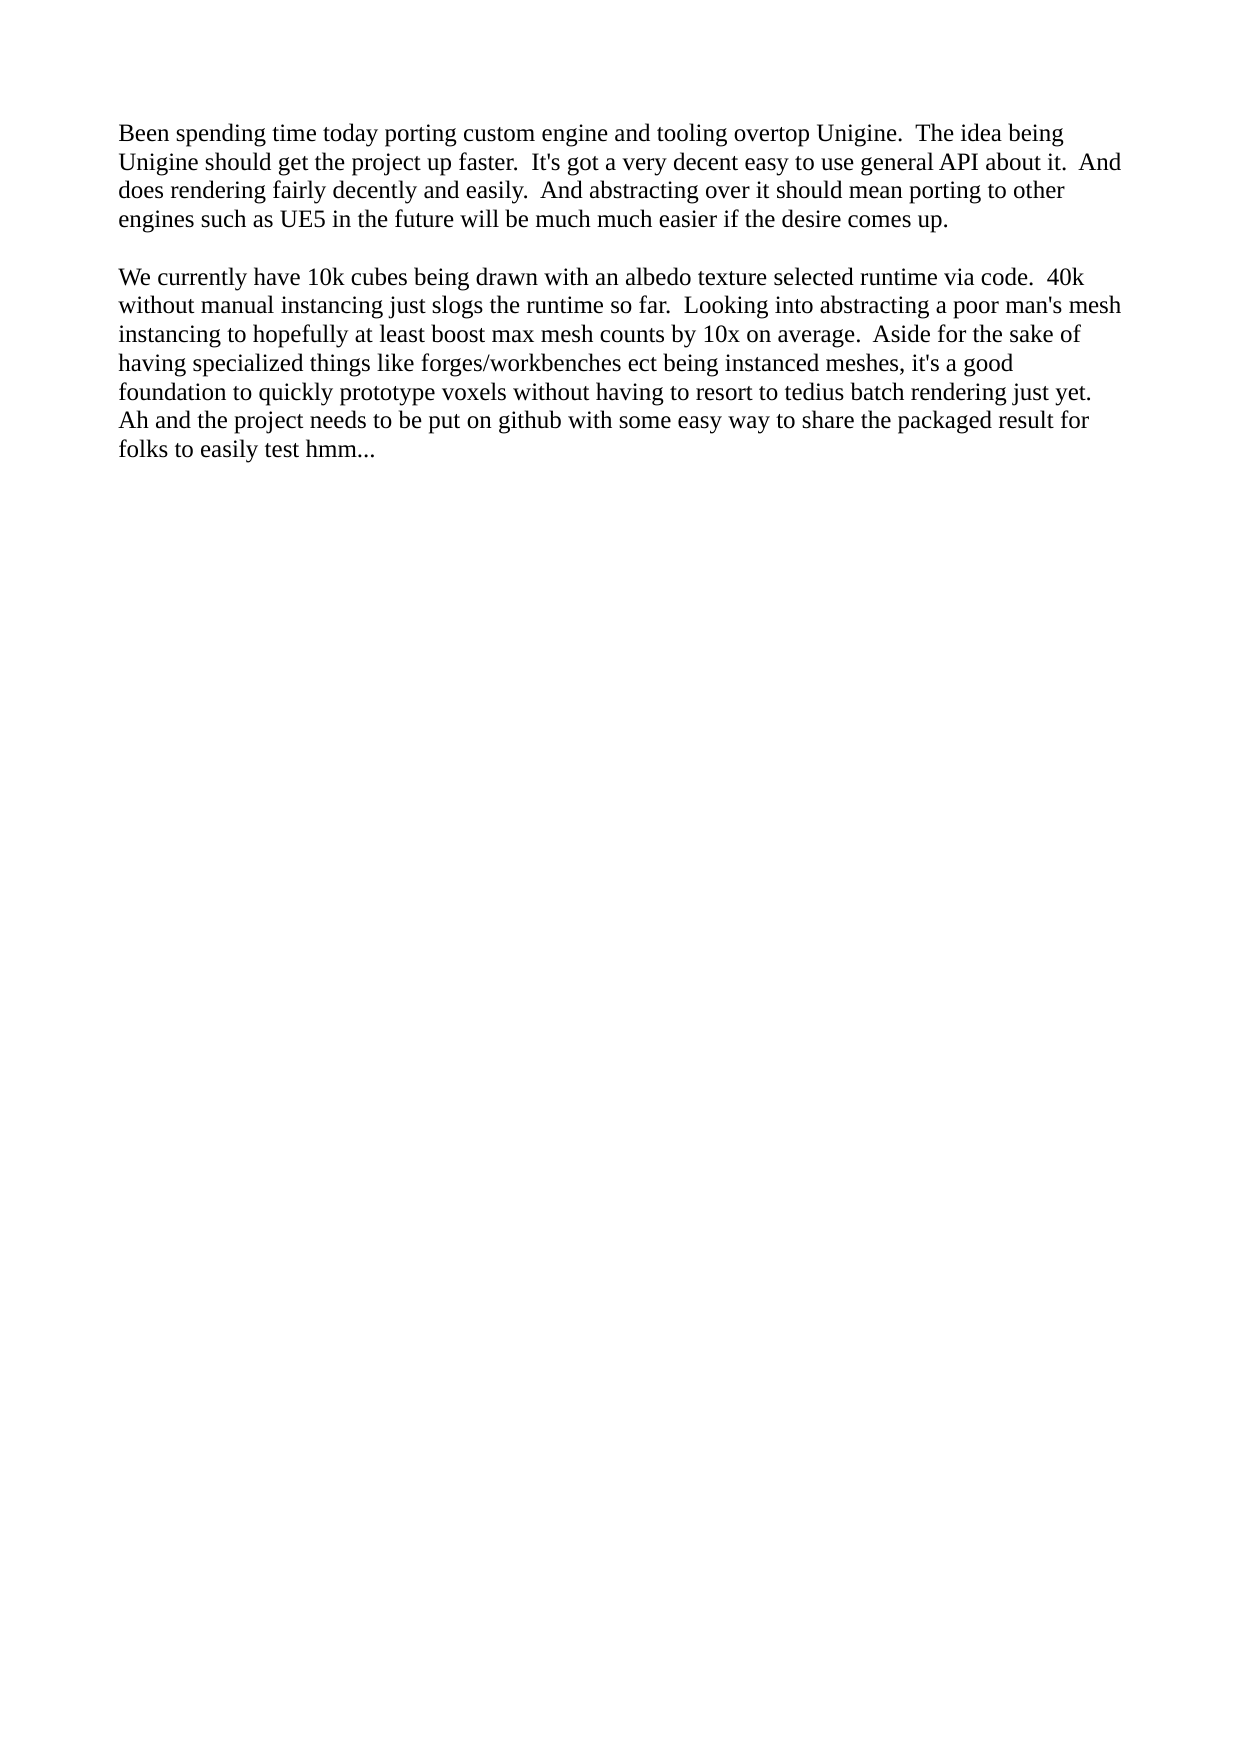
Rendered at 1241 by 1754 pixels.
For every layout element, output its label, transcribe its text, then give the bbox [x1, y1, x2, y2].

text We currently have 10k cubes being drawn with an albedo texture selected runtime via code. 40k without manual instancing just slogs the runtime so far. Looking into abstracting a poor man's mesh instancing to hopefully at least boost max mesh counts by 10x on average. Aside for the sake of having specialized things like forges/workbenches ect being instanced meshes, it's a good foundation to quickly prototype voxels without having to resort to tedius batch rendering just yet. Ah and the project needs to be put on github with some easy way to share the packaged result for folks to easily test hmm... [118, 262, 1122, 463]
text Been spending time today porting custom engine and tooling overtop Unigine. The idea being Unigine should get the project up faster. It's got a very decent easy to use general API about it. And does rendering fairly decently and easily. And abstracting over it should mean porting to other engines such as UE5 in the future will be much much easier if the desire comes up. [118, 118, 1122, 233]
